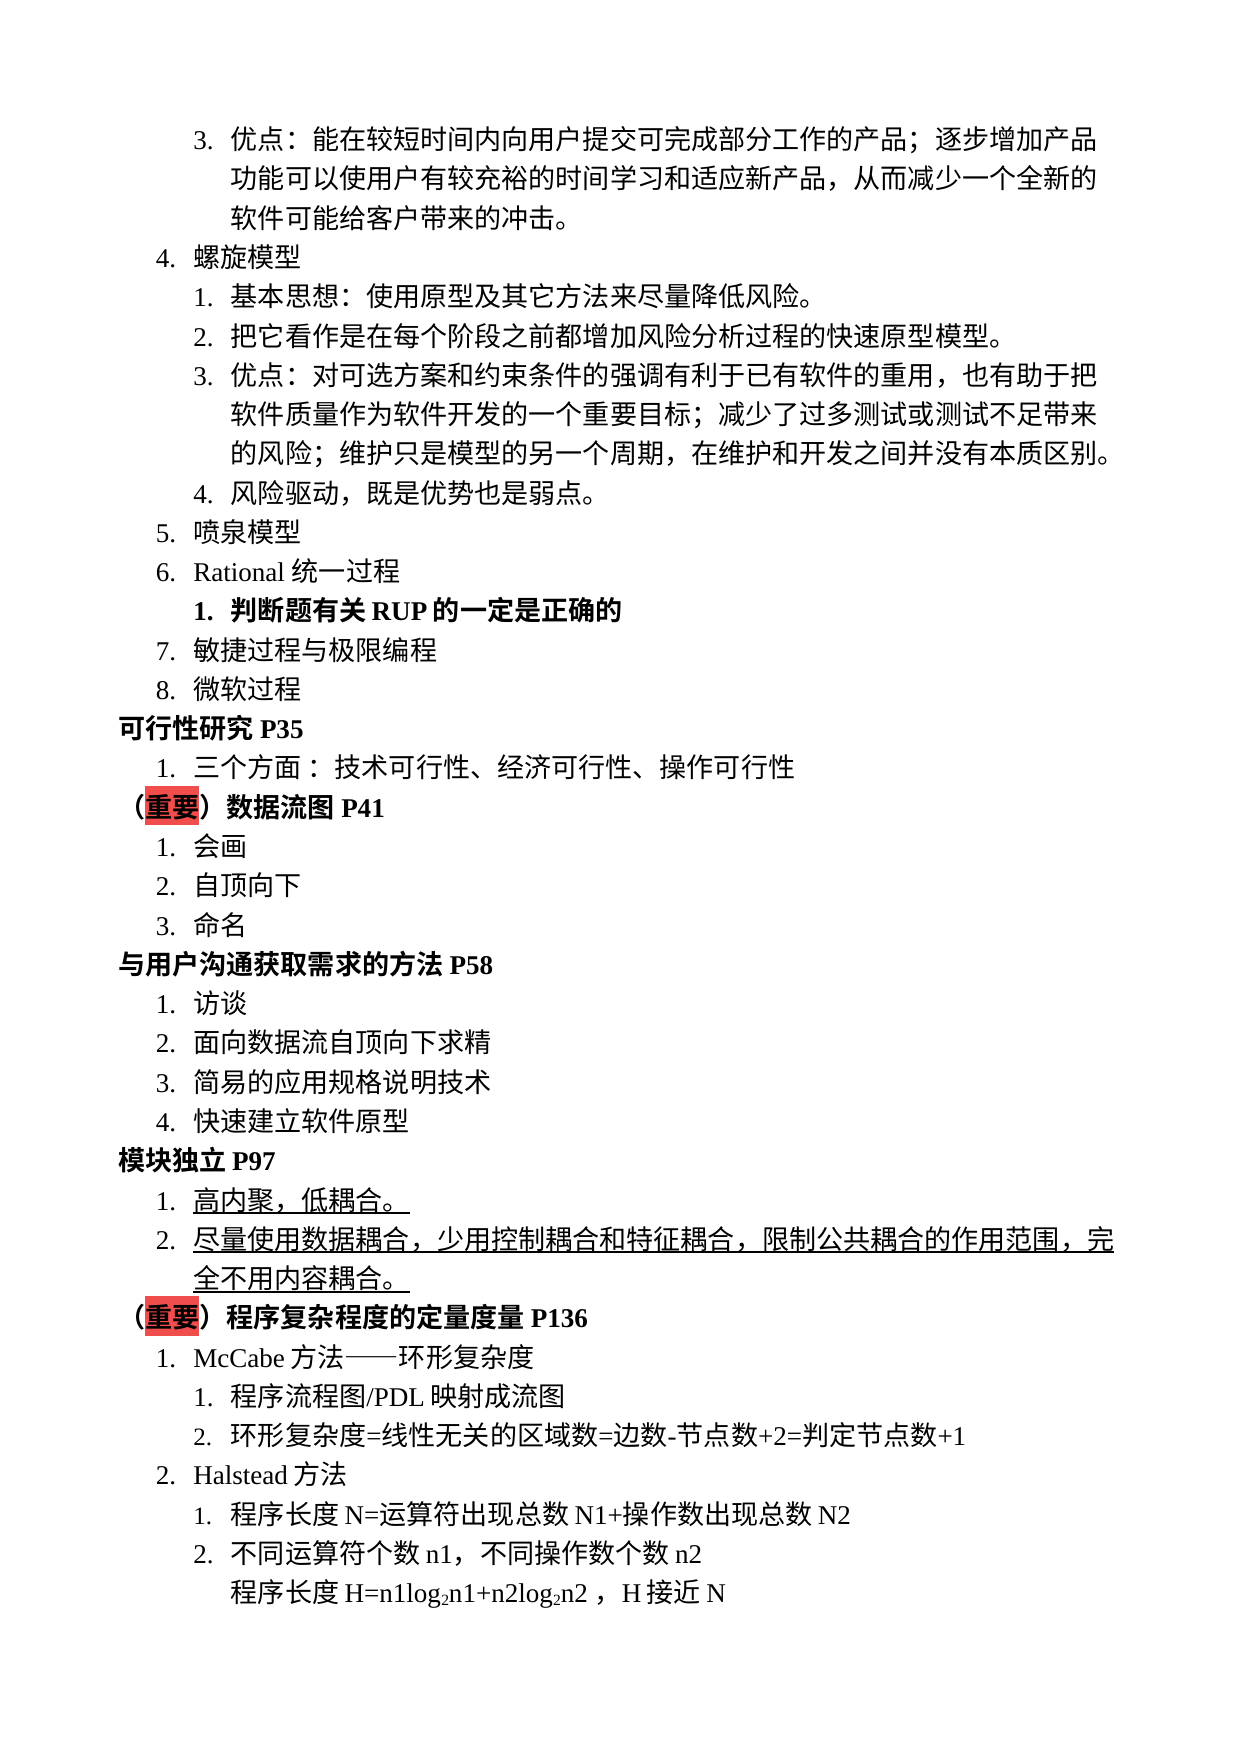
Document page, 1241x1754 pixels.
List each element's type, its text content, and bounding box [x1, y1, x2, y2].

list Rational 统一过程 [156, 550, 1122, 589]
list 程序流程图/PDL映射成流图 [193, 1375, 1122, 1414]
list 程序长度N=运算符出现总数N1+操作数出现总数N2 [193, 1493, 1122, 1532]
list 判断题有关RUP的一定是正确的 [193, 589, 1122, 629]
list 尽量使用数据耦合，少用控制耦合和特征耦合，限制公共耦合的作用范围，完全不用内容耦合。 [156, 1218, 1122, 1296]
list 面向数据流自顶向下求精 [156, 1021, 1122, 1061]
list 不同运算符个数n1，不同操作数个数n2 [193, 1532, 1122, 1571]
list 简易的应用规格说明技术 [156, 1061, 1122, 1100]
text 模块独立P97 [118, 1139, 1122, 1178]
list 敏捷过程与极限编程 [156, 629, 1122, 668]
text 与用户沟通获取需求的方法 P58 [118, 943, 1122, 982]
list 优点：对可选方案和约束条件的强调有利于已有软件的重用，也有助于把软件质量作为软件开发的一个重要目标；减少了过多测试或测试不足带来的风险；维护只是模型的另一个周期，在维护和开发之间并没有本质区别。 [193, 354, 1122, 472]
list 程序长度H=n1log2n1+n2log2n2 ，H接近N [193, 1571, 1122, 1610]
text 可行性研究 P35 [118, 707, 1122, 746]
list 环形复杂度=线性无关的区域数=边数-节点数+2=判定节点数+1 [193, 1414, 1122, 1453]
list 风险驱动，既是优势也是弱点。 [193, 472, 1122, 511]
list 螺旋模型 [156, 236, 1122, 275]
list 基本思想：使用原型及其它方法来尽量降低风险。 [193, 275, 1122, 314]
list 微软过程 [156, 668, 1122, 707]
list 命名 [156, 903, 1122, 943]
list 自顶向下 [156, 864, 1122, 903]
list 会画 [156, 825, 1122, 864]
text （重要）程序复杂程度的定量度量 P136 [118, 1296, 1122, 1336]
list 快速建立软件原型 [156, 1100, 1122, 1139]
list 三个方面 ：技术可行性、经济可行性、操作可行性 [156, 746, 1122, 786]
text （重要）数据流图 P41 [118, 786, 1122, 825]
list McCabe方法——环形复杂度 [156, 1336, 1122, 1375]
list 高内聚，低耦合。 [156, 1178, 1122, 1218]
list Halstead方法 [156, 1453, 1122, 1493]
list 优点：能在较短时间内向用户提交可完成部分工作的产品；逐步增加产品功能可以使用户有较充裕的时间学习和适应新产品，从而减少一个全新的软件可能给客户带来的冲击。 [193, 118, 1122, 236]
list 喷泉模型 [156, 511, 1122, 550]
list 访谈 [156, 982, 1122, 1021]
list 把它看作是在每个阶段之前都增加风险分析过程的快速原型模型。 [193, 314, 1122, 354]
